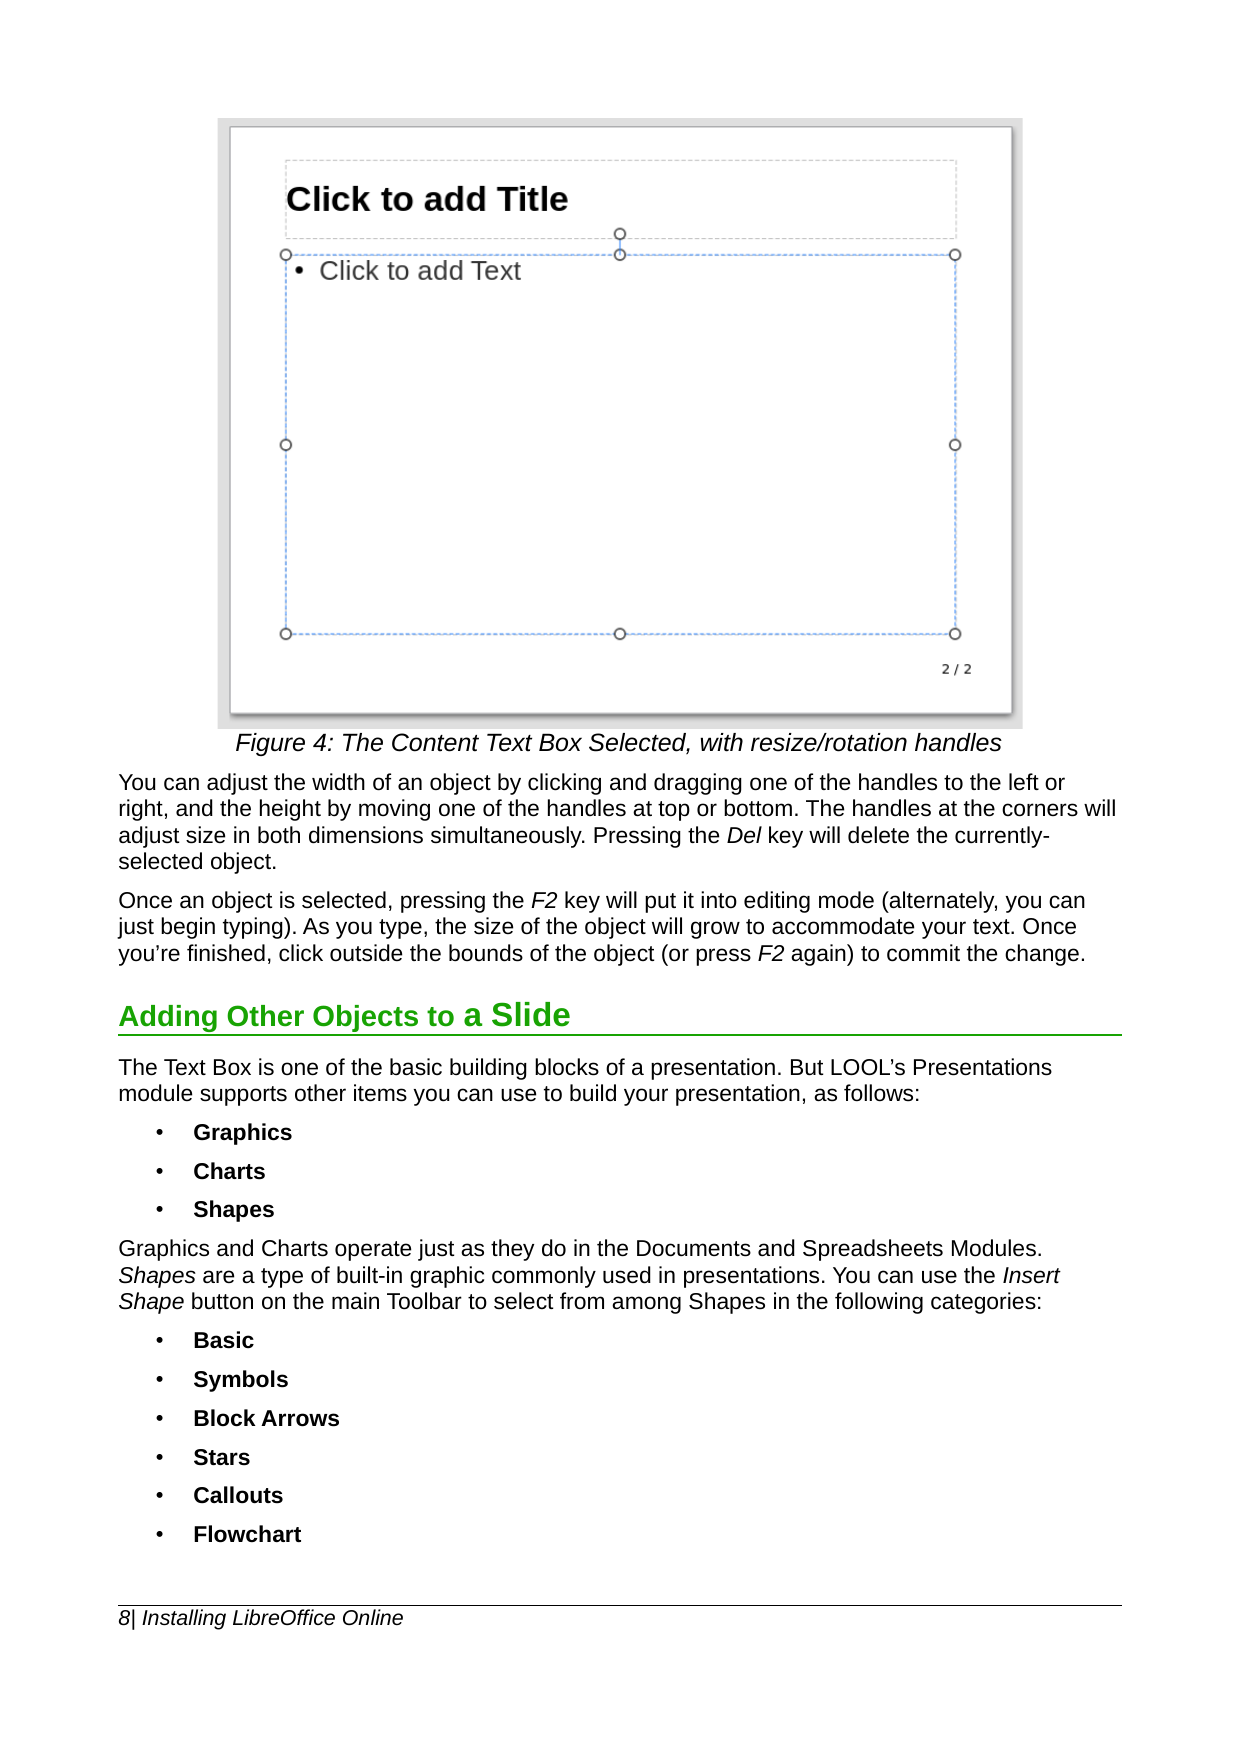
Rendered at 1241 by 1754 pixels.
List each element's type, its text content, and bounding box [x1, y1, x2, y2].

picture [217, 118, 1023, 729]
text Graphics and Charts operate just as they do in the Documents and Spreadsheets Modules. Shapes are a type of built-in graphic commonly used in presentations. You can use the Insert Shape button on the main Toolbar to select from among Shapes in the following categories: [118, 1235, 1122, 1314]
list Graphics [156, 1119, 1122, 1145]
text Figure 4: The Content Text Box Selected, with resize/rotation handles [209, 118, 1031, 757]
list Flowchart [156, 1521, 1122, 1547]
subtitle Adding Other Objects to a Slide [118, 995, 1122, 1034]
list Callouts [156, 1482, 1122, 1509]
list Basic [156, 1327, 1122, 1353]
text Once an object is selected, pressing the F2 key will put it into editing mode (alternately, you can just begin typing). As you type, the size of the object will grow to accommodate your text. Once you’re finished, click outside the bounds of the object (or press F2 again) to commit the change. [118, 887, 1122, 966]
list Stars [156, 1443, 1122, 1470]
list Shapes [156, 1196, 1122, 1223]
list Block Arrows [156, 1404, 1122, 1431]
list Symbols [156, 1366, 1122, 1392]
text You can adjust the width of an object by clicking and dragging one of the handles to the left or right, and the height by moving one of the handles at top or bottom. The handles at the corners will adjust size in both dimensions simultaneously. Pressing the Del key will delete the currently-selected object. [118, 769, 1122, 874]
list Charts [156, 1158, 1122, 1184]
text The Text Box is one of the basic building blocks of a presentation. But LOOL’s Presentations module supports other items you can use to build your presentation, as follows: [118, 1053, 1122, 1106]
